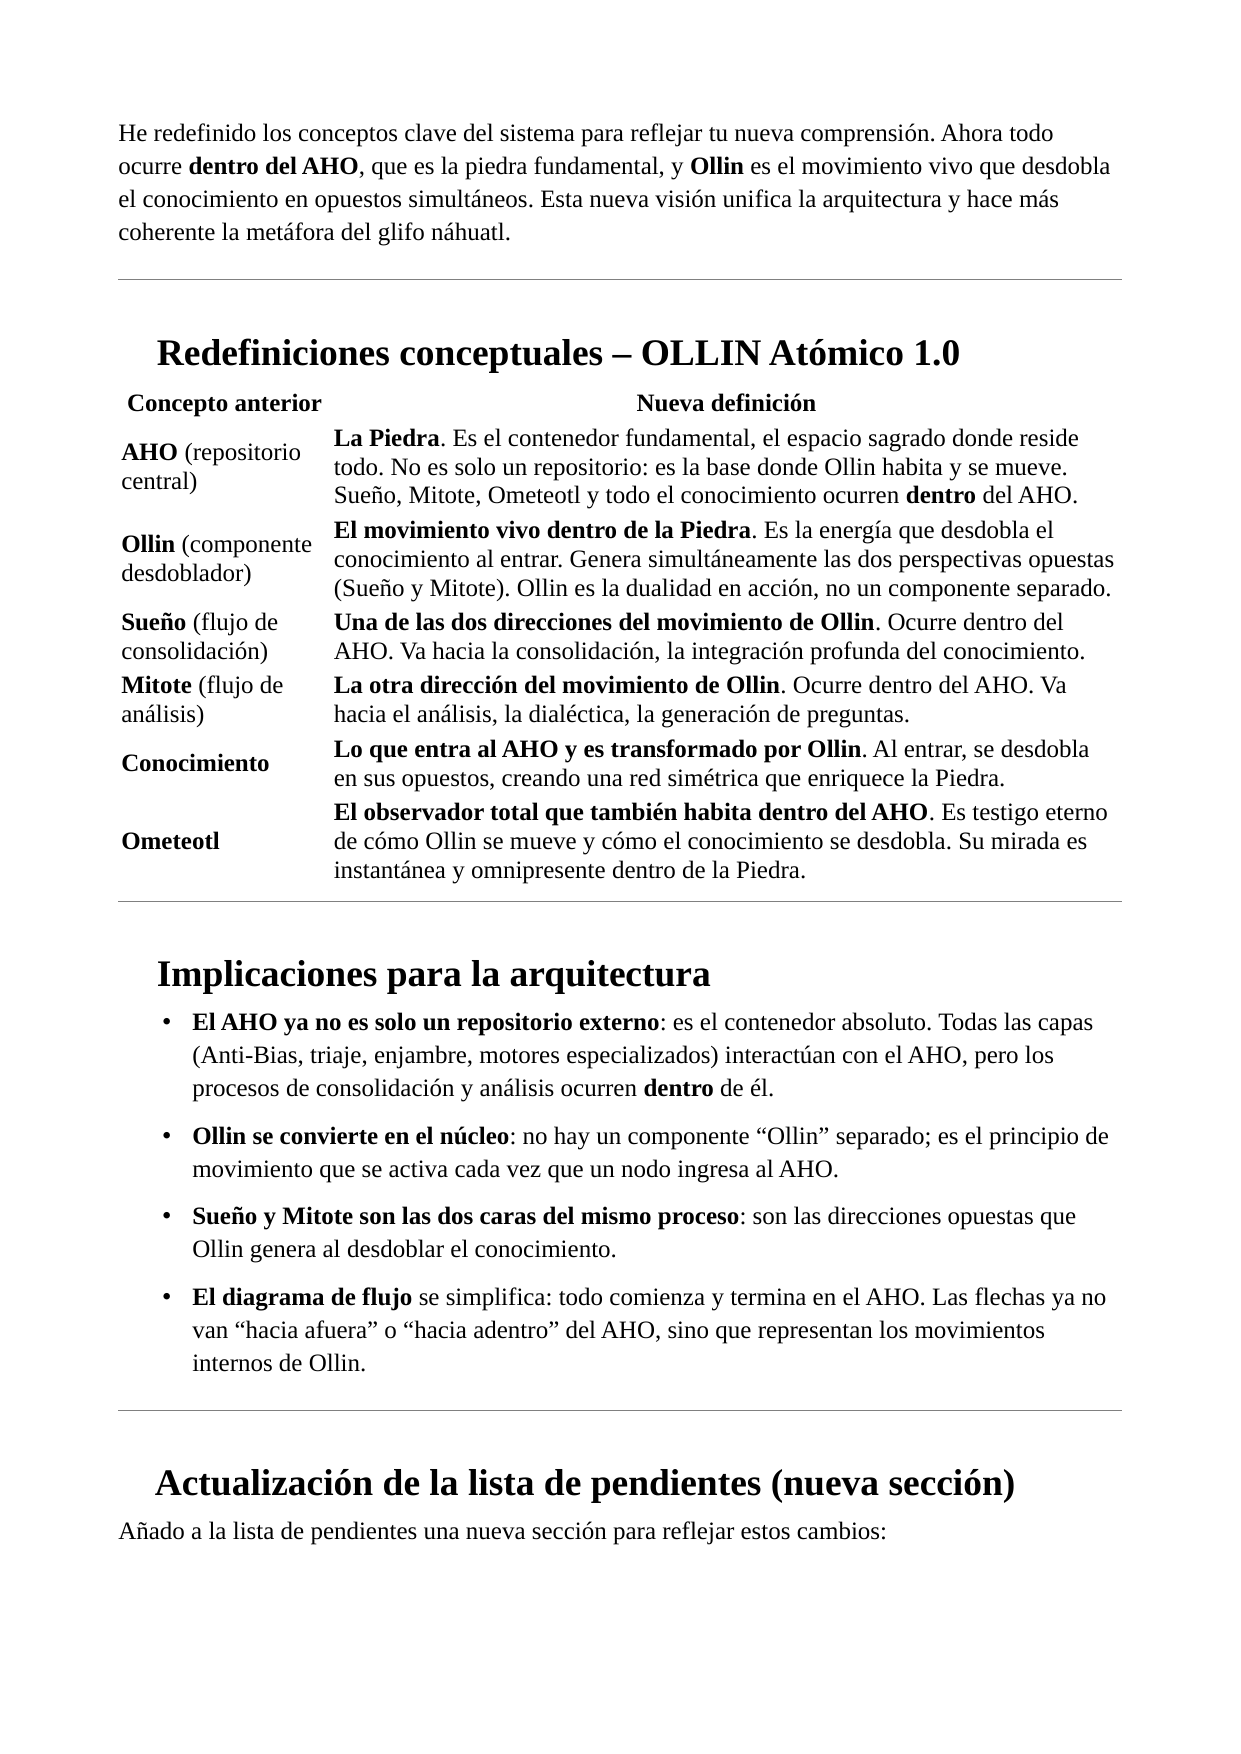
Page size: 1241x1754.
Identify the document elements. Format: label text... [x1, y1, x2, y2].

list Sueño y Mitote son las dos caras del mismo proceso: son las direcciones opuestas que Ollin genera al desdoblar el conocimiento. [162, 1201, 1122, 1263]
table_cell Ollin (componente desdoblador) [118, 512, 331, 604]
table_cell El observador total que también habita dentro del AHO. Es testigo eterno de cómo Ollin se mueve y cómo el conocimiento se desdobla. Su mirada es instantánea y omnipresente dentro de la Piedra. [331, 794, 1122, 886]
text He redefinido los conceptos clave del sistema para reflejar tu nueva comprensión. Ahora todo ocurre dentro del AHO, que es la piedra fundamental, y Ollin es el movimiento vivo que desdobla el conocimiento en opuestos simultáneos. Esta nueva visión unifica la arquitectura y hace más coherente la metáfora del glifo náhuatl. [118, 118, 1122, 246]
list El diagrama de flujo se simplifica: todo comienza y termina en el AHO. Las flechas ya no van “hacia afuera” o “hacia adentro” del AHO, sino que representan los movimientos internos de Ollin. [162, 1282, 1122, 1377]
subtitle 🧭 Redefiniciones conceptuales – OLLIN Atómico 1.0 [118, 330, 1122, 373]
table_cell Mitote (flujo de análisis) [118, 668, 331, 731]
table_cell AHO (repositorio central) [118, 420, 331, 512]
table_cell La otra dirección del movimiento de Ollin. Ocurre dentro del AHO. Va hacia el análisis, la dialéctica, la generación de preguntas. [331, 668, 1122, 731]
list Ollin se convierte en el núcleo: no hay un componente “Ollin” separado; es el principio de movimiento que se activa cada vez que un nodo ingresa al AHO. [162, 1121, 1122, 1182]
table_cell La Piedra. Es el contenedor fundamental, el espacio sagrado donde reside todo. No es solo un repositorio: es la base donde Ollin habita y se mueve. Sueño, Mitote, Ometeotl y todo el conocimiento ocurren dentro del AHO. [331, 420, 1122, 512]
table_cell Ometeotl [118, 794, 331, 886]
subtitle 🧾 Actualización de la lista de pendientes (nueva sección) [118, 1461, 1122, 1504]
list El AHO ya no es solo un repositorio externo: es el contenedor absoluto. Todas las capas (Anti‑Bias, triaje, enjambre, motores especializados) interactúan con el AHO, pero los procesos de consolidación y análisis ocurren dentro de él. [162, 1007, 1122, 1102]
table_cell Una de las dos direcciones del movimiento de Ollin. Ocurre dentro del AHO. Va hacia la consolidación, la integración profunda del conocimiento. [331, 604, 1122, 668]
table_header Nueva definición [331, 386, 1122, 420]
table_cell El movimiento vivo dentro de la Piedra. Es la energía que desdobla el conocimiento al entrar. Genera simultáneamente las dos perspectivas opuestas (Sueño y Mitote). Ollin es la dualidad en acción, no un componente separado. [331, 512, 1122, 604]
subtitle 📐 Implicaciones para la arquitectura [118, 951, 1122, 994]
table_cell Conocimiento [118, 731, 331, 794]
table_cell Lo que entra al AHO y es transformado por Ollin. Al entrar, se desdobla en sus opuestos, creando una red simétrica que enriquece la Piedra. [331, 731, 1122, 794]
text Añado a la lista de pendientes una nueva sección para reflejar estos cambios: [118, 1516, 1122, 1545]
table_header Concepto anterior [118, 386, 331, 420]
table_cell Sueño (flujo de consolidación) [118, 604, 331, 668]
